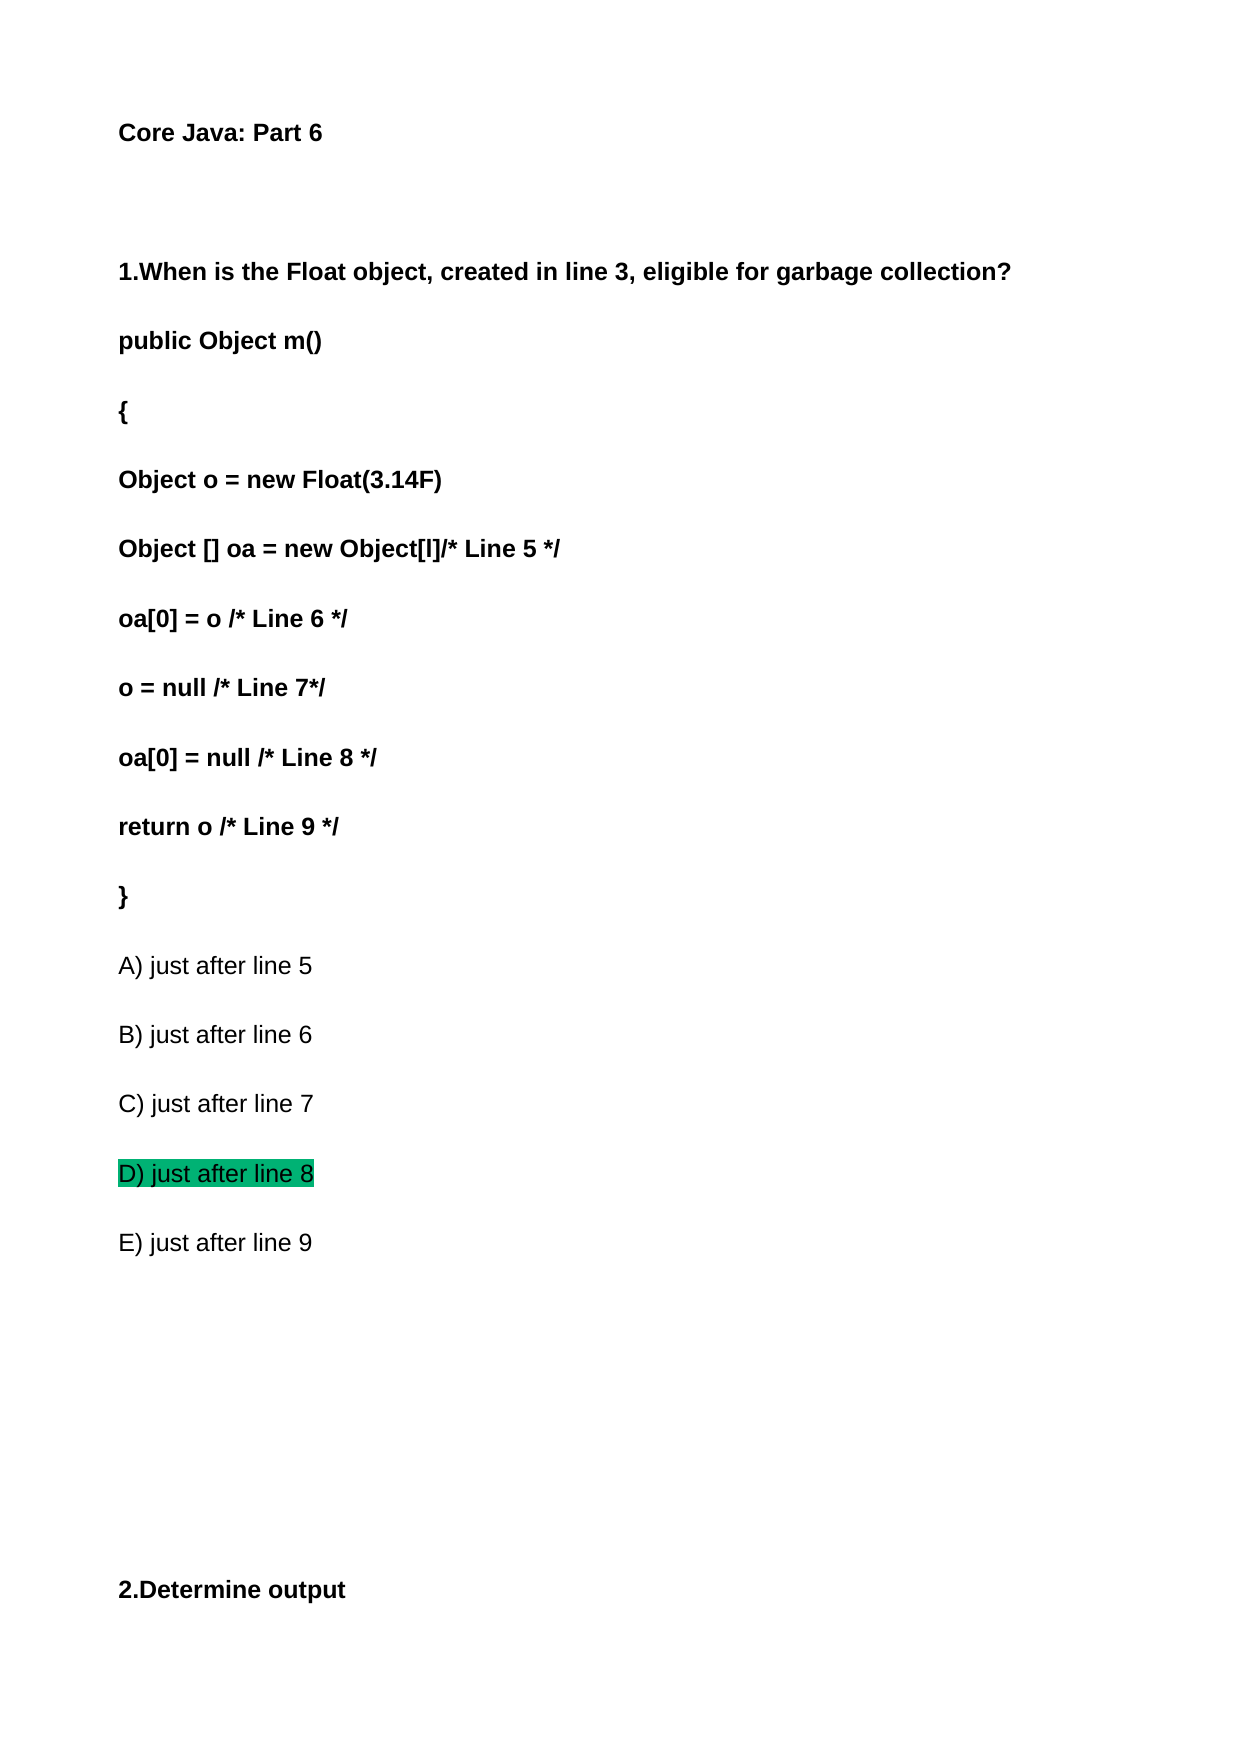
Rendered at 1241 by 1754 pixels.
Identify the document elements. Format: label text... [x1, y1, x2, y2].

text oa[0] = null /* Line 8 */ [118, 742, 1122, 771]
text C) just after line 7 [118, 1089, 1122, 1118]
text D) just after line 8 [118, 1159, 1122, 1187]
text } [118, 881, 1122, 910]
text 1.When is the Float object, created in line 3, eligible for garbage collection? [118, 257, 1122, 286]
text Object [] oa = new Object[l]/* Line 5 */ [118, 534, 1122, 563]
text 2.Determine output [118, 1575, 1122, 1604]
text Core Java: Part 6 [118, 118, 1122, 147]
text A) just after line 5 [118, 951, 1122, 979]
text o = null /* Line 7*/ [118, 673, 1122, 702]
text return o /* Line 9 */ [118, 812, 1122, 841]
text E) just after line 9 [118, 1228, 1122, 1257]
text Object o = new Float(3.14F) [118, 465, 1122, 494]
text { [118, 396, 1122, 424]
text B) just after line 6 [118, 1020, 1122, 1049]
text oa[0] = o /* Line 6 */ [118, 604, 1122, 632]
text public Object m() [118, 326, 1122, 355]
